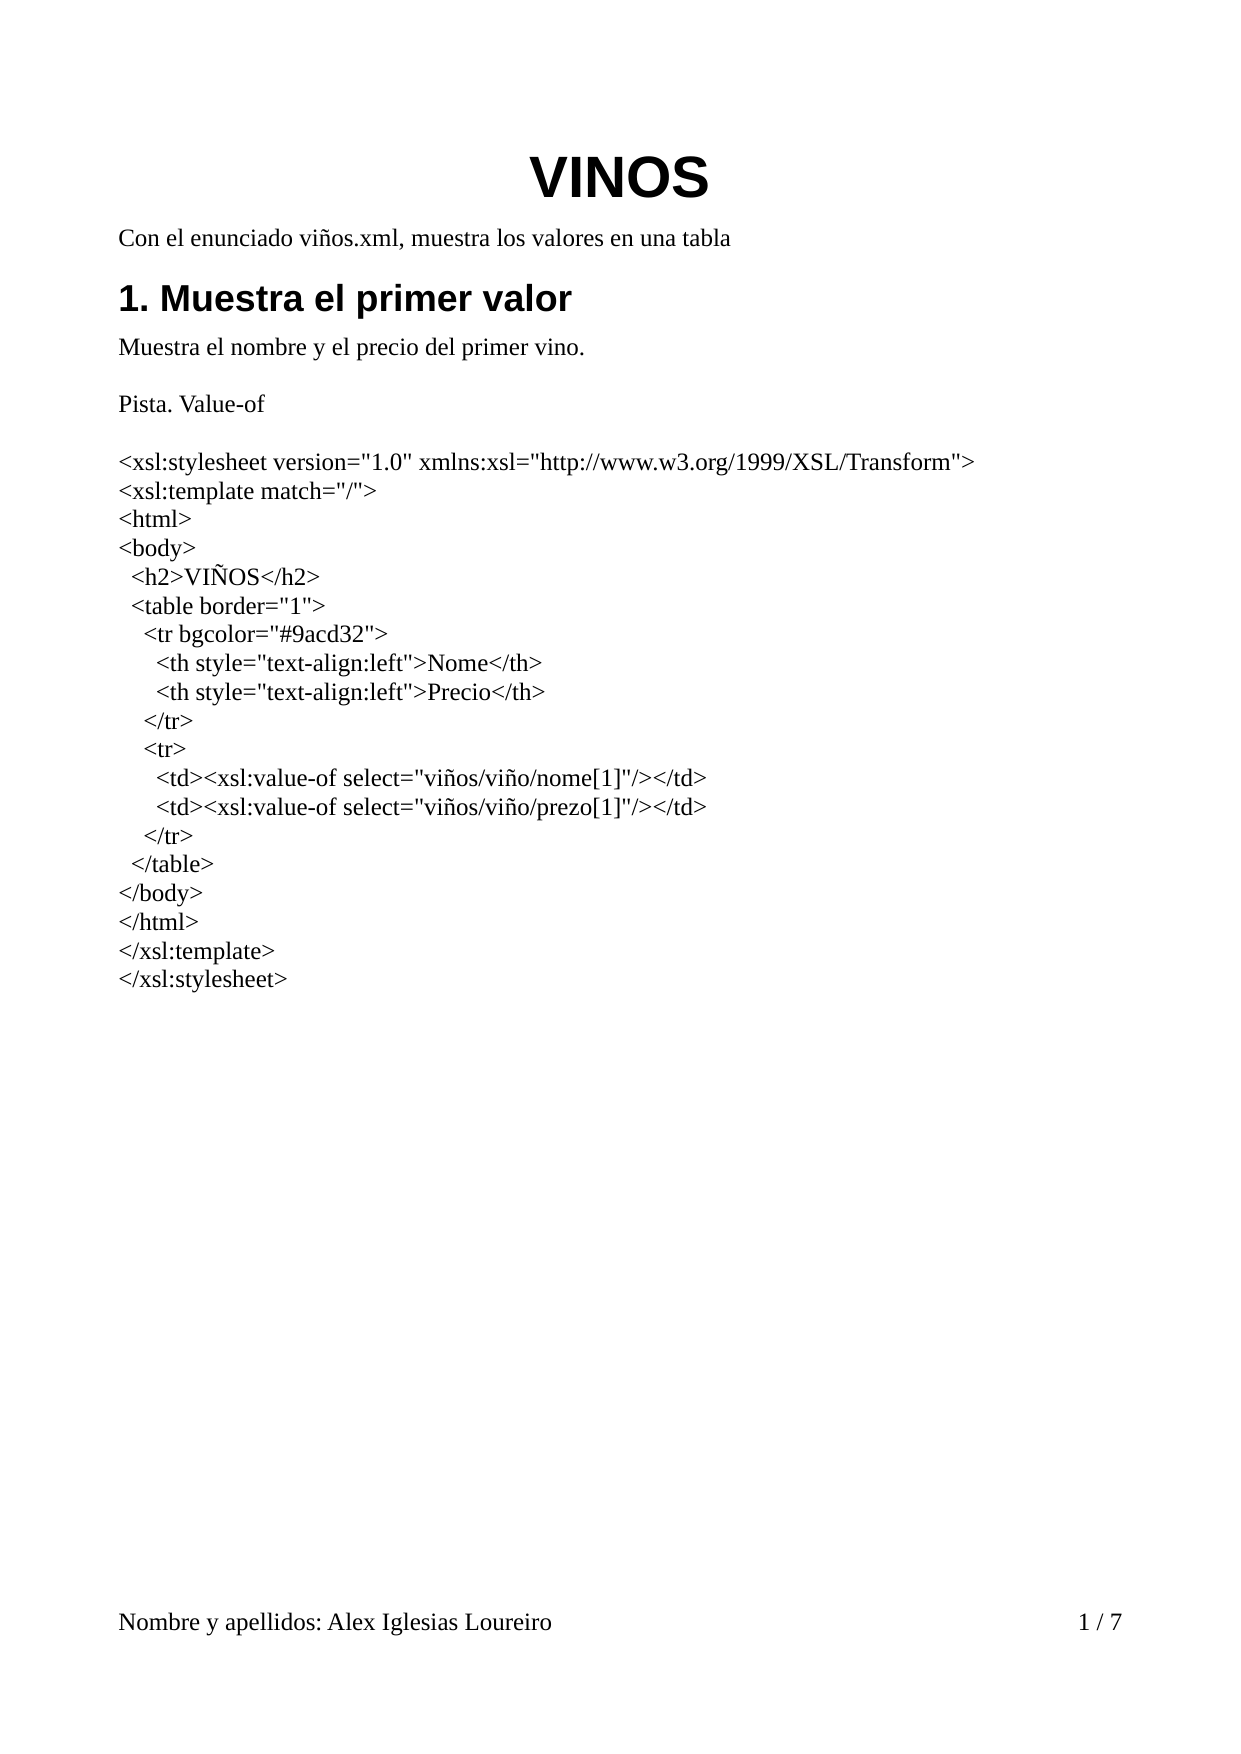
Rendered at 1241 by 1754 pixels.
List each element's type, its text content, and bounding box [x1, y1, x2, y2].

text <tr> [118, 734, 1122, 763]
text Con el enunciado viños.xml, muestra los valores en una tabla [118, 223, 1122, 251]
text </xsl:stylesheet> [118, 964, 1122, 993]
text <xsl:stylesheet version="1.0" xmlns:xsl="http://www.w3.org/1999/XSL/Transform"> [118, 447, 1122, 476]
text Pista. Value-of [118, 389, 1122, 418]
text <html> [118, 504, 1122, 533]
text <th style="text-align:left">Precio</th> [118, 677, 1122, 706]
subtitle 1. Muestra el primer valor [118, 276, 1122, 319]
text <body> [118, 533, 1122, 562]
text <h2>VIÑOS</h2> [118, 562, 1122, 591]
text <xsl:template match="/"> [118, 476, 1122, 504]
text <td><xsl:value-of select="viños/viño/nome[1]"/></td> [118, 763, 1122, 792]
text <tr bgcolor="#9acd32"> [118, 619, 1122, 648]
text </body> [118, 878, 1122, 907]
text <th style="text-align:left">Nome</th> [118, 648, 1122, 677]
text </xsl:template> [118, 936, 1122, 964]
text </html> [118, 907, 1122, 936]
text </table> [118, 849, 1122, 878]
text </tr> [118, 821, 1122, 849]
text </tr> [118, 706, 1122, 734]
text <table border="1"> [118, 591, 1122, 619]
title VINOS [118, 143, 1122, 210]
text Muestra el nombre y el precio del primer vino. [118, 332, 1122, 361]
text <td><xsl:value-of select="viños/viño/prezo[1]"/></td> [118, 792, 1122, 821]
